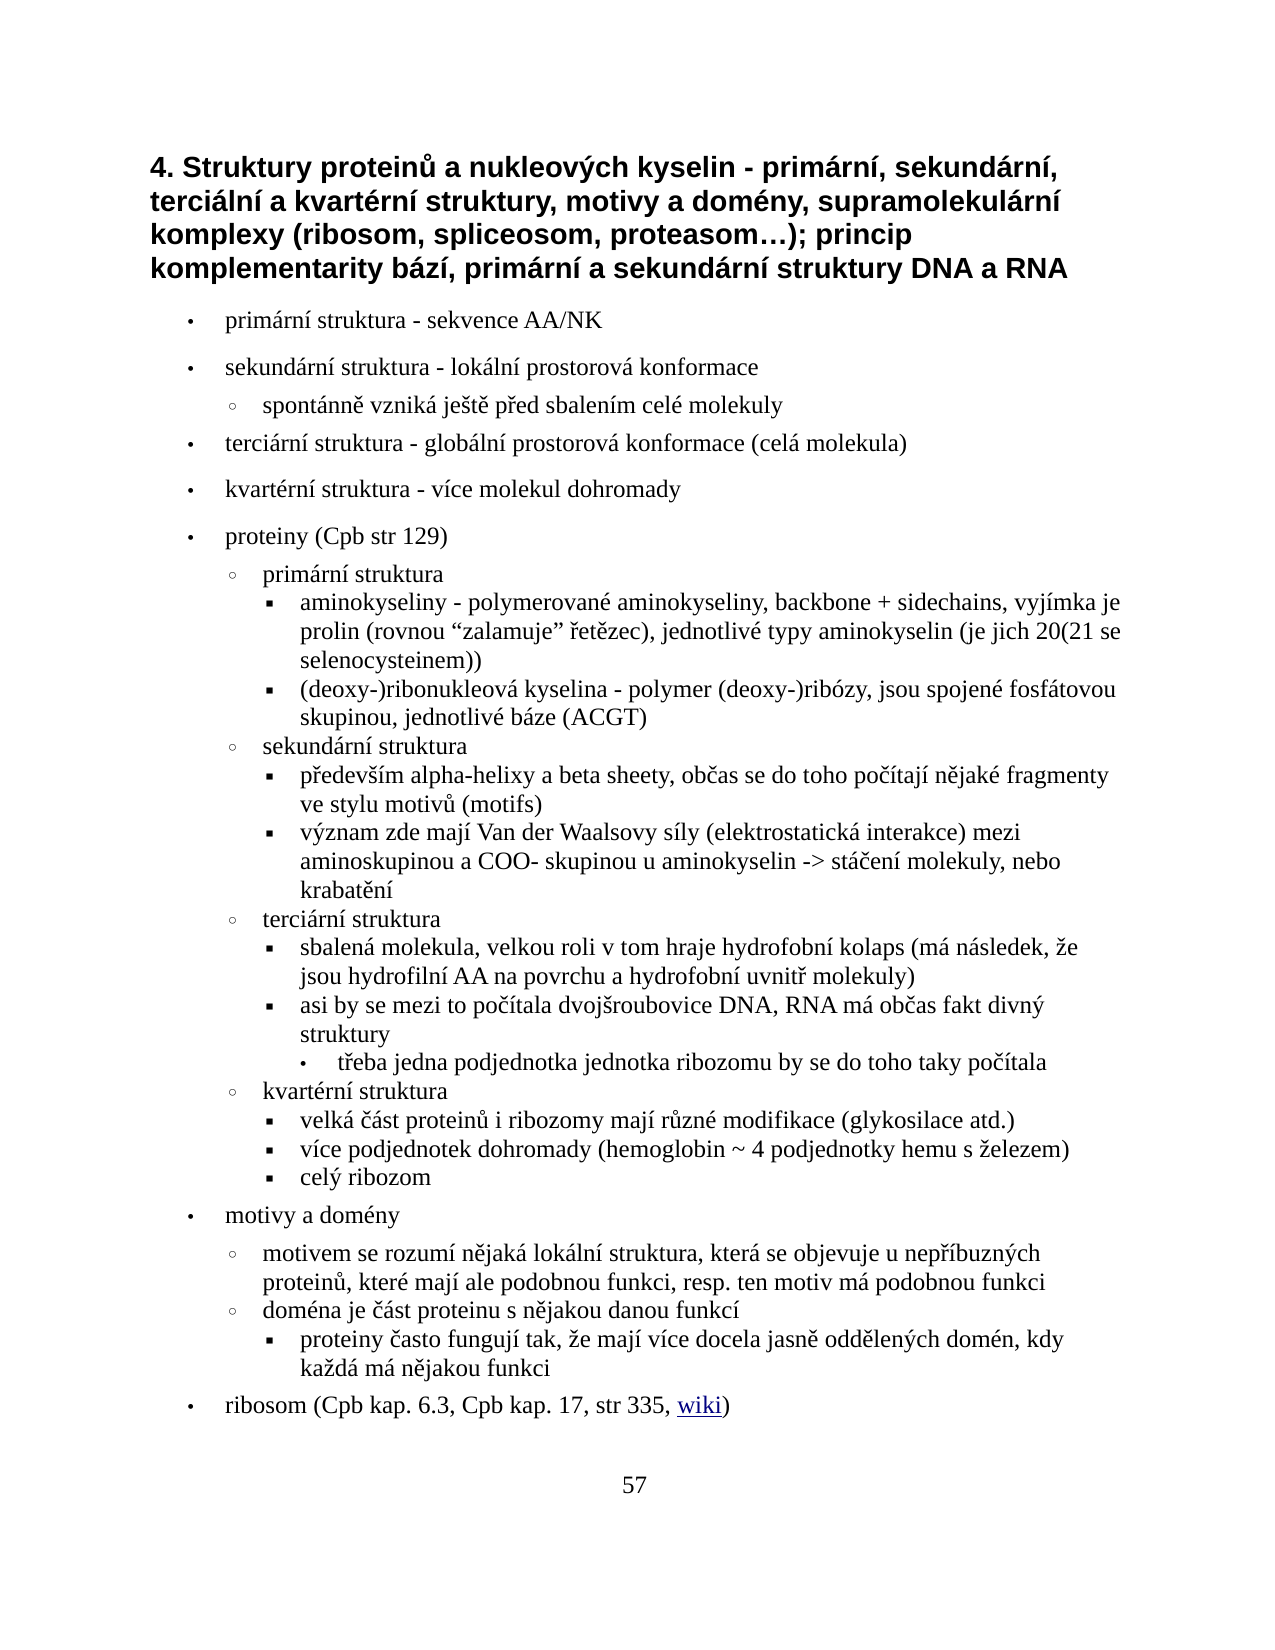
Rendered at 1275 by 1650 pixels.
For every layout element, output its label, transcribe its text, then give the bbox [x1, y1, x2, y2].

list terciární struktura [225, 904, 1125, 932]
list sekundární struktura [225, 731, 1125, 760]
list kvartérní struktura - více molekul dohromady [187, 474, 1125, 503]
list proteiny často fungují tak, že mají více docela jasně oddělených domén, kdy každá má nějakou funkci [262, 1324, 1125, 1382]
list sbalená molekula, velkou roli v tom hraje hydrofobní kolaps (má následek, že jsou hydrofilní AA na povrchu a hydrofobní uvnitř molekuly) [262, 932, 1125, 990]
list motivem se rozumí nějaká lokální struktura, která se objevuje u nepříbuzných proteinů, které mají ale podobnou funkci, resp. ten motiv má podobnou funkci [225, 1238, 1125, 1295]
list sekundární struktura - lokální prostorová konformace [187, 352, 1125, 381]
list primární struktura [225, 559, 1125, 587]
list spontánně vzniká ještě před sbalením celé molekuly [225, 390, 1125, 419]
list kvartérní struktura [225, 1076, 1125, 1105]
list aminokyseliny - polymerované aminokyseliny, backbone + sidechains, vyjímka je prolin (rovnou “zalamuje” řetězec), jednotlivé typy aminokyselin (je jich 20(21 se selenocysteinem)) [262, 587, 1125, 674]
list terciární struktura - globální prostorová konformace (celá molekula) [187, 428, 1125, 456]
list primární struktura - sekvence AA/NK [187, 306, 1125, 334]
list velká část proteinů i ribozomy mají různé modifikace (glykosilace atd.) [262, 1105, 1125, 1134]
list asi by se mezi to počítala dvojšroubovice DNA, RNA má občas fakt divný struktury [262, 990, 1125, 1047]
list proteiny (Cpb str 129) [187, 521, 1125, 550]
list ribosom (Cpb kap. 6.3, Cpb kap. 17, str 335, wiki) [187, 1391, 1125, 1419]
subtitle 4. Struktury proteinů a nukleových kyselin - primární, sekundární, terciální a kvartérní struktury, motivy a domény, supramolekulární komplexy (ribosom, spliceosom, proteasom…); princip komplementarity bází, primární a sekundární struktury DNA a RNA [150, 150, 1125, 284]
list více podjednotek dohromady (hemoglobin ~ 4 podjednotky hemu s železem) [262, 1134, 1125, 1162]
list doména je část proteinu s nějakou danou funkcí [225, 1295, 1125, 1324]
list motivy a domény [187, 1200, 1125, 1229]
list (deoxy-)ribonukleová kyselina - polymer (deoxy-)ribózy, jsou spojené fosfátovou skupinou, jednotlivé báze (ACGT) [262, 674, 1125, 731]
list třeba jedna podjednotka jednotka ribozomu by se do toho taky počítala [300, 1047, 1125, 1076]
list především alpha-helixy a beta sheety, občas se do toho počítají nějaké fragmenty ve stylu motivů (motifs) [262, 760, 1125, 817]
list význam zde mají Van der Waalsovy síly (elektrostatická interakce) mezi aminoskupinou a COO- skupinou u aminokyselin -> stáčení molekuly, nebo krabatění [262, 817, 1125, 904]
list celý ribozom [262, 1162, 1125, 1191]
